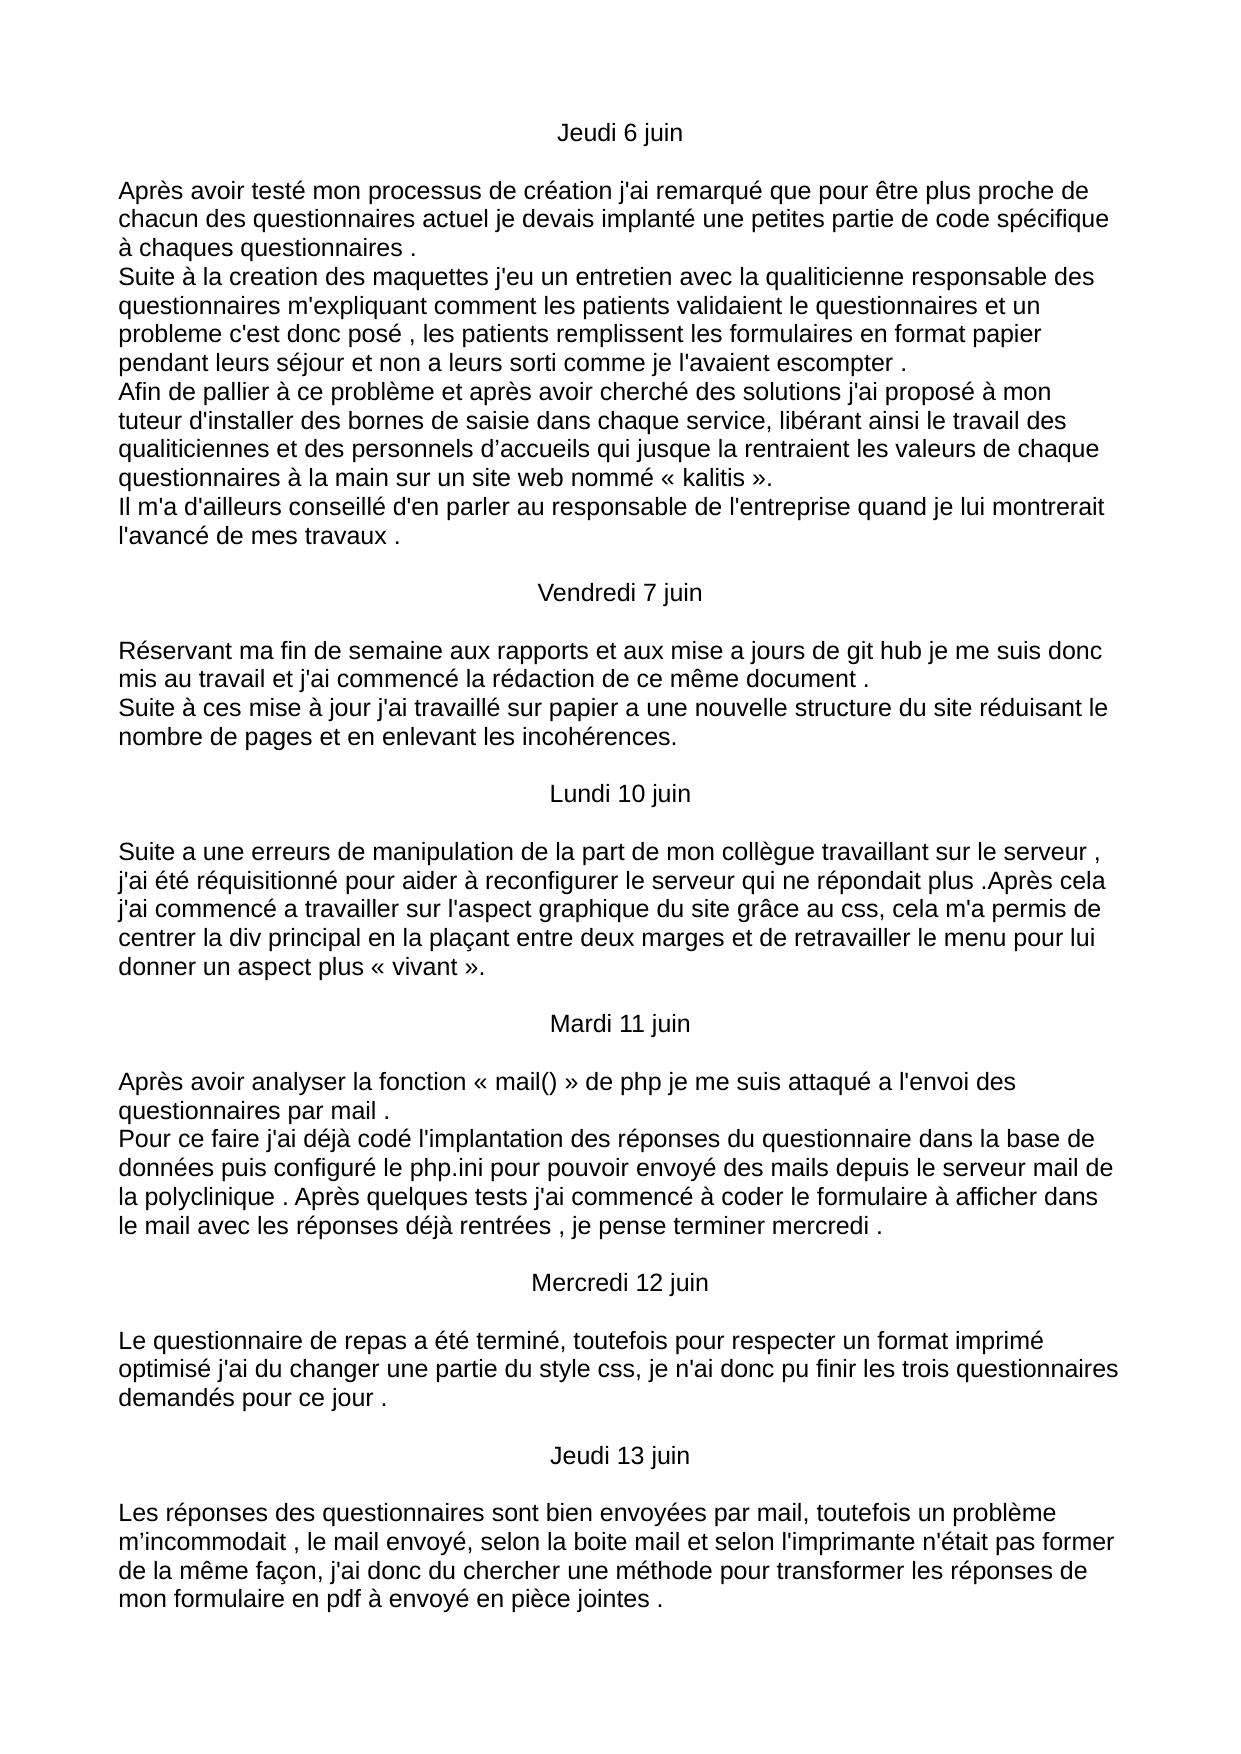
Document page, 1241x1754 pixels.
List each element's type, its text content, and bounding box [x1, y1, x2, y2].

text Suite à la creation des maquettes j'eu un entretien avec la qualiticienne responsable des questionnaires m'expliquant comment les patients validaient le questionnaires et un probleme c'est donc posé , les patients remplissent les formulaires en format papier pendant leurs séjour et non a leurs sorti comme je l'avaient escompter . [118, 262, 1122, 377]
text Mardi 11 juin [118, 1009, 1122, 1038]
text Mercredi 12 juin [118, 1268, 1122, 1297]
text Réservant ma fin de semaine aux rapports et aux mise a jours de git hub je me suis donc mis au travail et j'ai commencé la rédaction de ce même document . [118, 636, 1122, 693]
text Pour ce faire j'ai déjà codé l'implantation des réponses du questionnaire dans la base de données puis configuré le php.ini pour pouvoir envoyé des mails depuis le serveur mail de la polyclinique . Après quelques tests j'ai commencé à coder le formulaire à afficher dans le mail avec les réponses déjà rentrées , je pense terminer mercredi . [118, 1124, 1122, 1239]
text Lundi 10 juin [118, 779, 1122, 808]
text Après avoir analyser la fonction « mail() » de php je me suis attaqué a l'envoi des questionnaires par mail . [118, 1067, 1122, 1124]
text Après avoir testé mon processus de création j'ai remarqué que pour être plus proche de chacun des questionnaires actuel je devais implanté une petites partie de code spécifique à chaques questionnaires . [118, 176, 1122, 262]
text Afin de pallier à ce problème et après avoir cherché des solutions j'ai proposé à mon tuteur d'installer des bornes de saisie dans chaque service, libérant ainsi le travail des qualiticiennes et des personnels d’accueils qui jusque la rentraient les valeurs de chaque questionnaires à la main sur un site web nommé « kalitis ». [118, 377, 1122, 492]
text Vendredi 7 juin [118, 578, 1122, 607]
text Il m'a d'ailleurs conseillé d'en parler au responsable de l'entreprise quand je lui montrerait l'avancé de mes travaux . [118, 492, 1122, 549]
text Le questionnaire de repas a été terminé, toutefois pour respecter un format imprimé optimisé j'ai du changer une partie du style css, je n'ai donc pu finir les trois questionnaires demandés pour ce jour . [118, 1326, 1122, 1412]
text Suite a une erreurs de manipulation de la part de mon collègue travaillant sur le serveur , j'ai été réquisitionné pour aider à reconfigurer le serveur qui ne répondait plus .Après cela j'ai commencé a travailler sur l'aspect graphique du site grâce au css, cela m'a permis de centrer la div principal en la plaçant entre deux marges et de retravailler le menu pour lui donner un aspect plus « vivant ». [118, 837, 1122, 981]
text Les réponses des questionnaires sont bien envoyées par mail, toutefois un problème m’incommodait , le mail envoyé, selon la boite mail et selon l'imprimante n'était pas former de la même façon, j'ai donc du chercher une méthode pour transformer les réponses de mon formulaire en pdf à envoyé en pièce jointes . [118, 1498, 1122, 1613]
text Suite à ces mise à jour j'ai travaillé sur papier a une nouvelle structure du site réduisant le nombre de pages et en enlevant les incohérences. [118, 693, 1122, 751]
text Jeudi 6 juin [118, 118, 1122, 147]
text Jeudi 13 juin [118, 1441, 1122, 1469]
